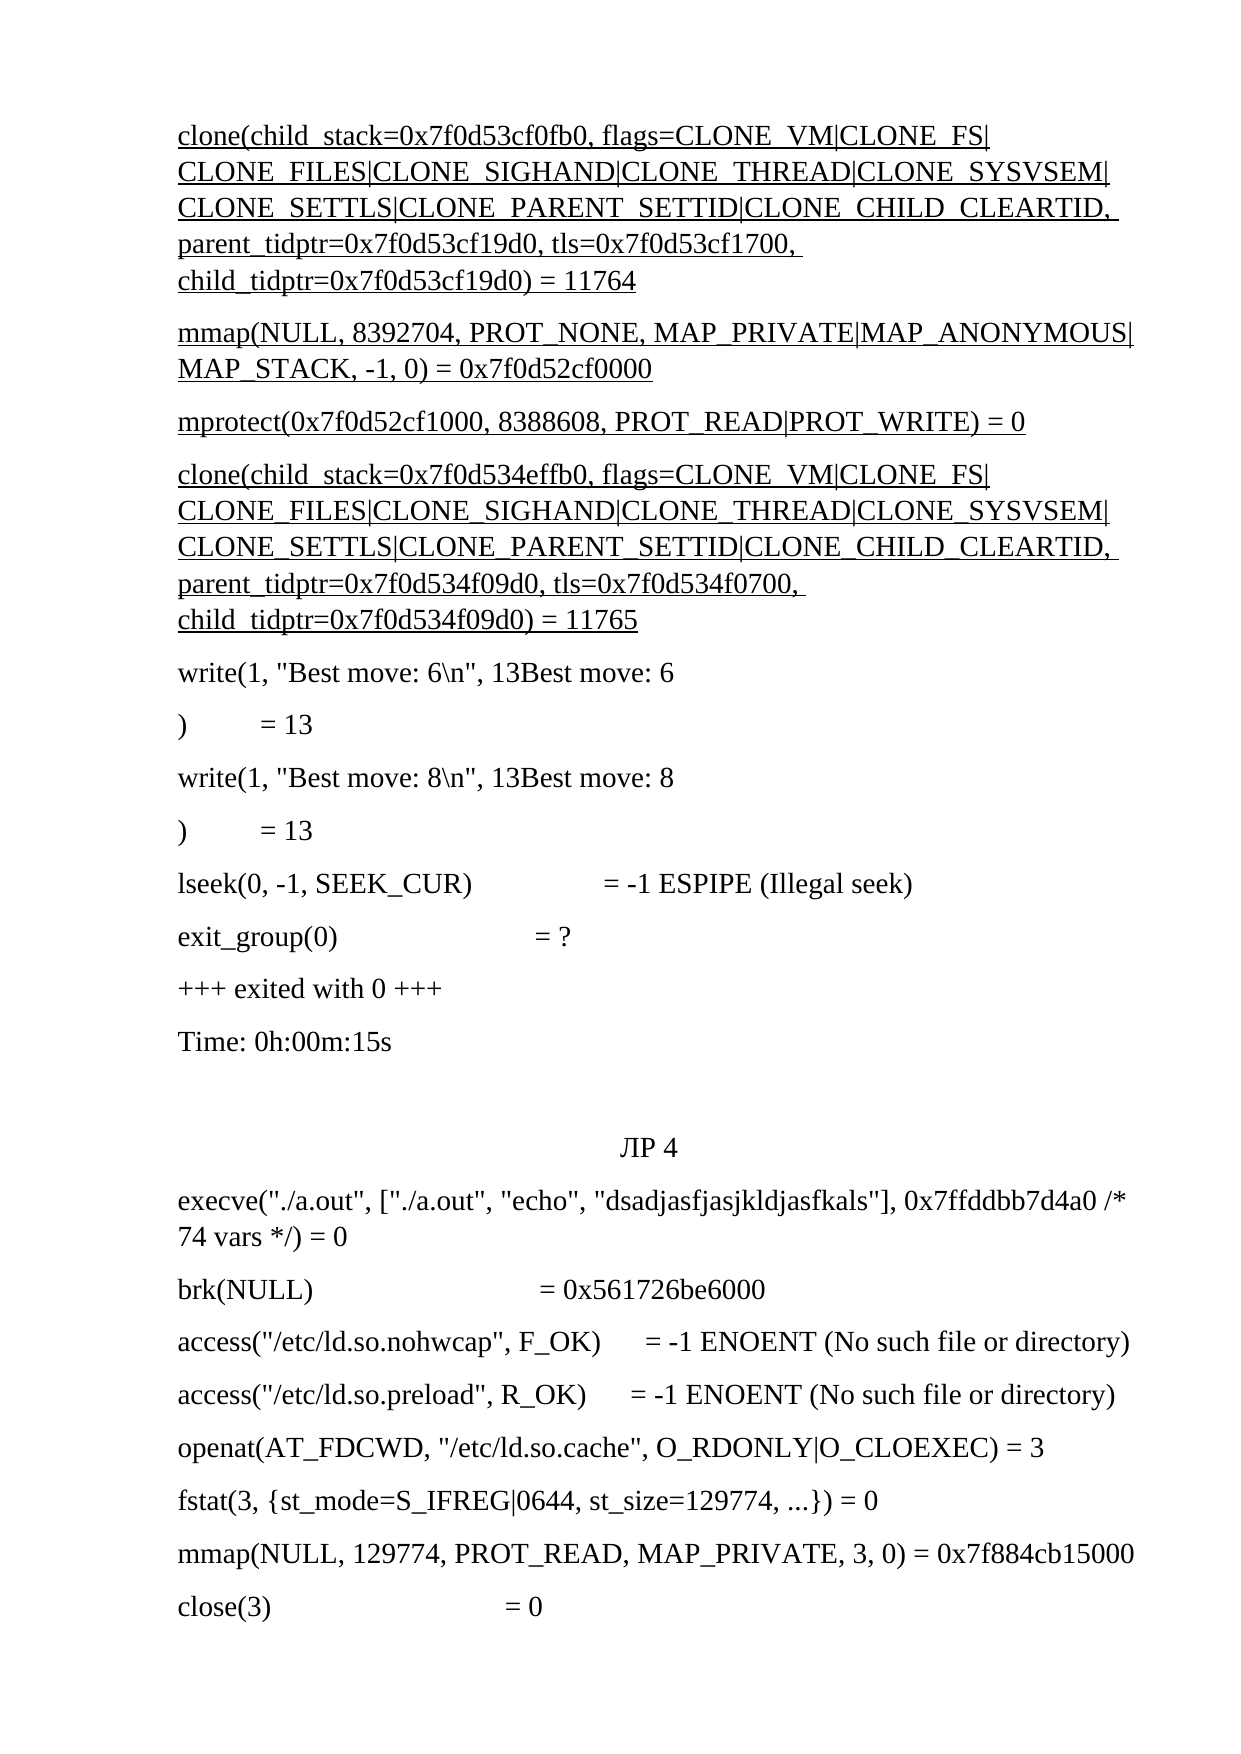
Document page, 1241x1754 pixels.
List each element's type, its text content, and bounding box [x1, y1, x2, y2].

text brk(NULL) = 0x561726be6000 [177, 1272, 1152, 1305]
text lseek(0, -1, SEEK_CUR) = -1 ESPIPE (Illegal seek) [177, 866, 1152, 899]
text ЛР 4 [177, 1130, 1152, 1163]
text mmap(NULL, 129774, PROT_READ, MAP_PRIVATE, 3, 0) = 0x7f884cb15000 [177, 1536, 1152, 1569]
text access("/etc/ld.so.preload", R_OK) = -1 ENOENT (No such file or directory) [177, 1377, 1152, 1411]
text mprotect(0x7f0d52cf1000, 8388608, PROT_READ|PROT_WRITE) = 0 [177, 404, 1152, 438]
text access("/etc/ld.so.nohwcap", F_OK) = -1 ENOENT (No such file or directory) [177, 1324, 1152, 1358]
text fstat(3, {st_mode=S_IFREG|0644, st_size=129774, ...}) = 0 [177, 1483, 1152, 1517]
text clone(child_stack=0x7f0d534effb0, flags=CLONE_VM|CLONE_FS|CLONE_FILES|CLONE_SIGHAND|CLONE_THREAD|CLONE_SYSVSEM|CLONE_SETTLS|CLONE_PARENT_SETTID|CLONE_CHILD_CLEARTID, parent_tidptr=0x7f0d534f09d0, tls=0x7f0d534f0700, child_tidptr=0x7f0d534f09d0) = 11765 [177, 457, 1152, 635]
text ) = 13 [177, 813, 1152, 847]
text openat(AT_FDCWD, "/etc/ld.so.cache", O_RDONLY|O_CLOEXEC) = 3 [177, 1430, 1152, 1464]
text write(1, "Best move: 6\n", 13Best move: 6 [177, 655, 1152, 688]
text write(1, "Best move: 8\n", 13Best move: 8 [177, 760, 1152, 794]
text clone(child_stack=0x7f0d53cf0fb0, flags=CLONE_VM|CLONE_FS|CLONE_FILES|CLONE_SIGHAND|CLONE_THREAD|CLONE_SYSVSEM|CLONE_SETTLS|CLONE_PARENT_SETTID|CLONE_CHILD_CLEARTID, parent_tidptr=0x7f0d53cf19d0, tls=0x7f0d53cf1700, child_tidptr=0x7f0d53cf19d0) = 11764 [177, 118, 1152, 296]
text mmap(NULL, 8392704, PROT_NONE, MAP_PRIVATE|MAP_ANONYMOUS|MAP_STACK, -1, 0) = 0x7f0d52cf0000 [177, 316, 1152, 385]
text close(3) = 0 [177, 1589, 1152, 1622]
text ) = 13 [177, 707, 1152, 741]
text +++ exited with 0 +++ [177, 972, 1152, 1005]
text Time: 0h:00m:15s [177, 1024, 1152, 1058]
text execve("./a.out", ["./a.out", "echo", "dsadjasfjasjkldjasfkals"], 0x7ffddbb7d4a0 /* 74 vars */) = 0 [177, 1183, 1152, 1252]
text exit_group(0) = ? [177, 919, 1152, 952]
